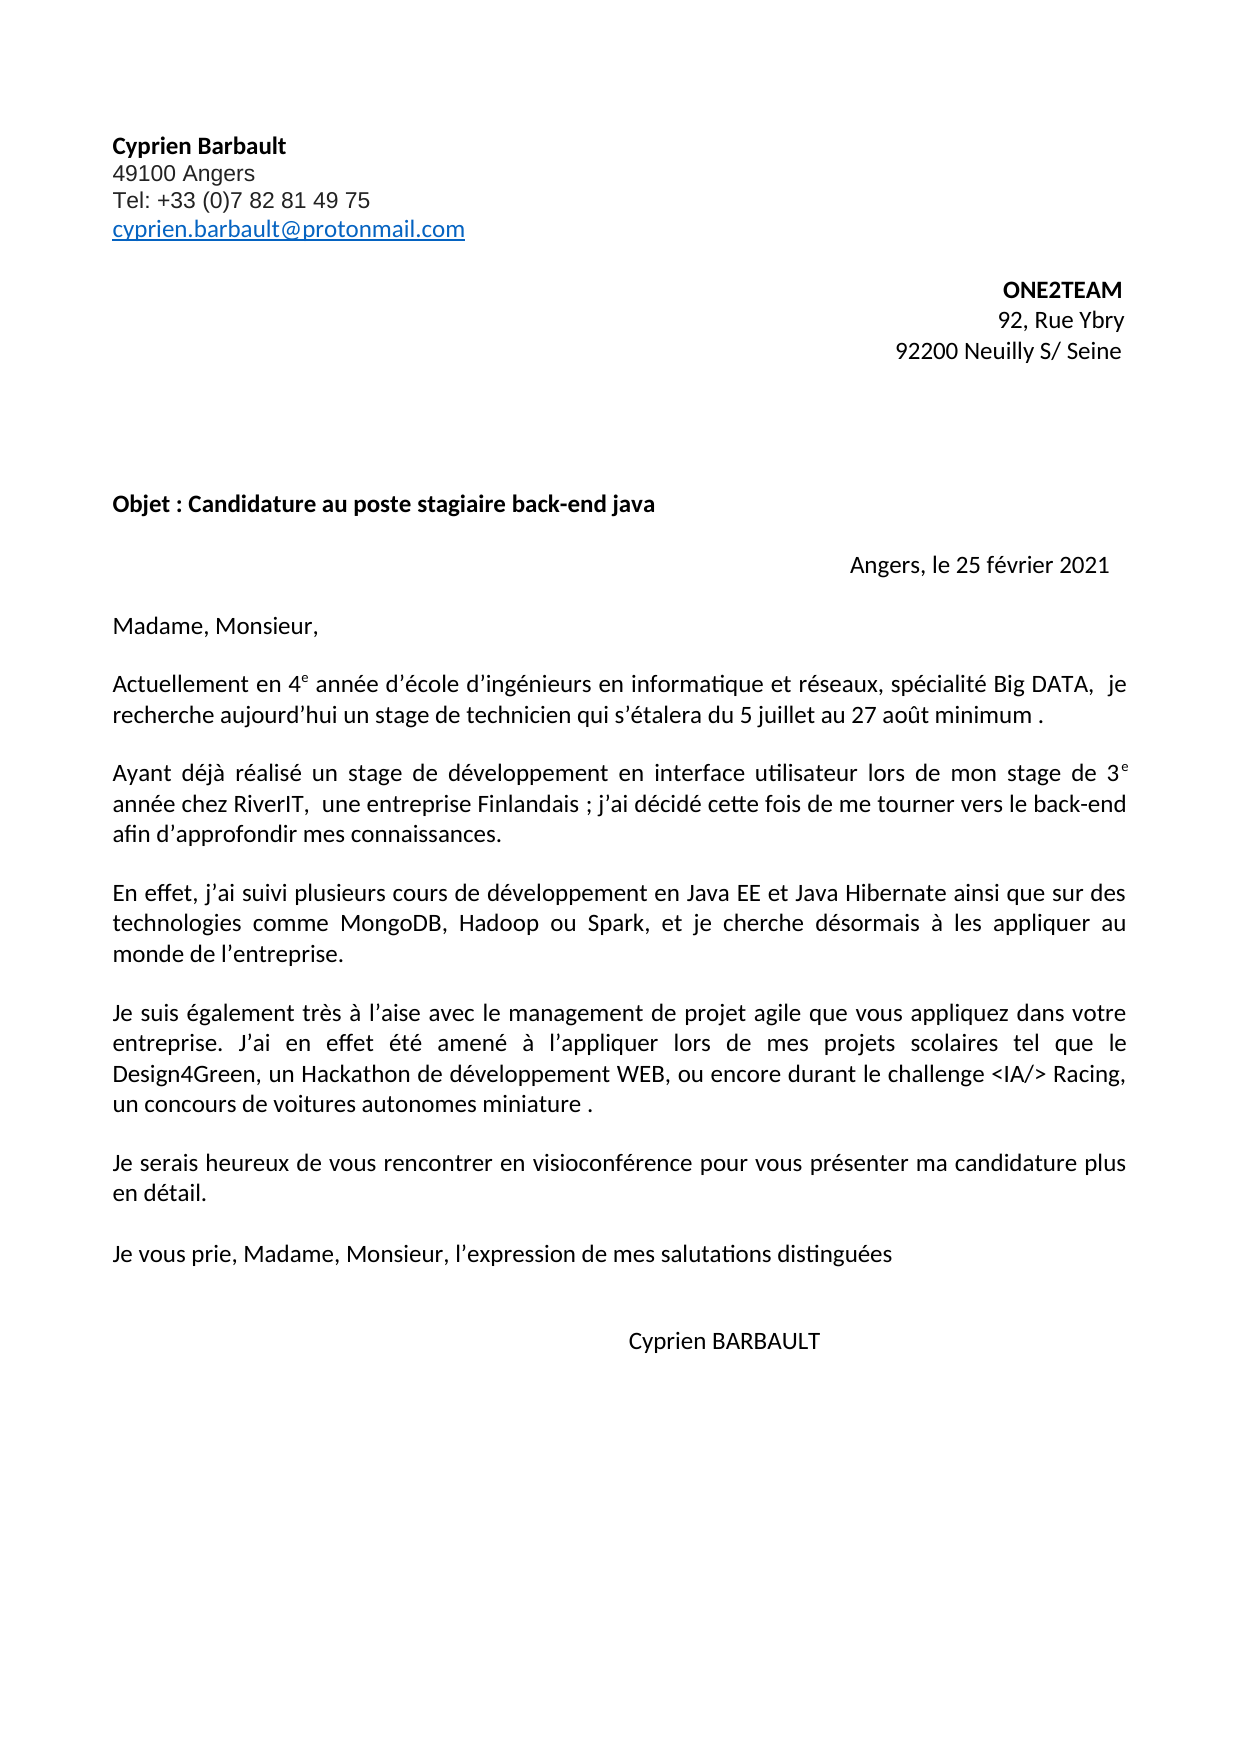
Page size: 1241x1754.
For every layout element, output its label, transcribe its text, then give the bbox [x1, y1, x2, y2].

text Actuellement en 4e année d’école d’ingénieurs en informatique et réseaux, spécialité Big DATA, je recherche aujourd’hui un stage de technicien qui s’étalera du 5 juillet au 27 août minimum . [112, 668, 1128, 729]
text Angers, le 25 février 2021 [112, 549, 1128, 579]
text 49100 Angers [112, 160, 1128, 187]
text Madame, Monsieur, [112, 610, 1128, 640]
text Je vous prie, Madame, Monsieur, l’expression de mes salutations distinguées [112, 1238, 1128, 1269]
text Ayant déjà réalisé un stage de développement en interface utilisateur lors de mon stage de 3e année chez RiverIT, une entreprise Finlandais ; j’ai décidé cette fois de me tourner vers le back-end afin d’approfondir mes connaissances. [112, 757, 1128, 849]
text Objet : Candidature au poste stagiaire back-end java [112, 488, 1128, 518]
text En effet, j’ai suivi plusieurs cours de développement en Java EE et Java Hibernate ainsi que sur des technologies comme MongoDB, Hadoop ou Spark, et je cherche désormais à les appliquer au monde de l’entreprise. [112, 877, 1128, 969]
text 92200 Neuilly S/ Seine [112, 335, 1128, 366]
text Tel: +33 (0)7 82 81 49 75 [112, 187, 1128, 213]
text ONE2TEAM [112, 274, 1128, 305]
text Je suis également très à l’aise avec le management de projet agile que vous appliquez dans votre entreprise. J’ai en effet été amené à l’appliquer lors de mes projets scolaires tel que le Design4Green, un Hackathon de développement WEB, ou encore durant le challenge <IA/> Racing, un concours de voitures autonomes miniature . [112, 997, 1128, 1119]
text 92, Rue Ybry [112, 305, 1128, 335]
text cyprien.barbault@protonmail.com [112, 213, 1128, 244]
text Je serais heureux de vous rencontrer en visioconférence pour vous présenter ma candidature plus en détail. [112, 1147, 1128, 1208]
text Cyprien BARBAULT [112, 1325, 1128, 1355]
text Cyprien Barbault [112, 130, 1128, 160]
